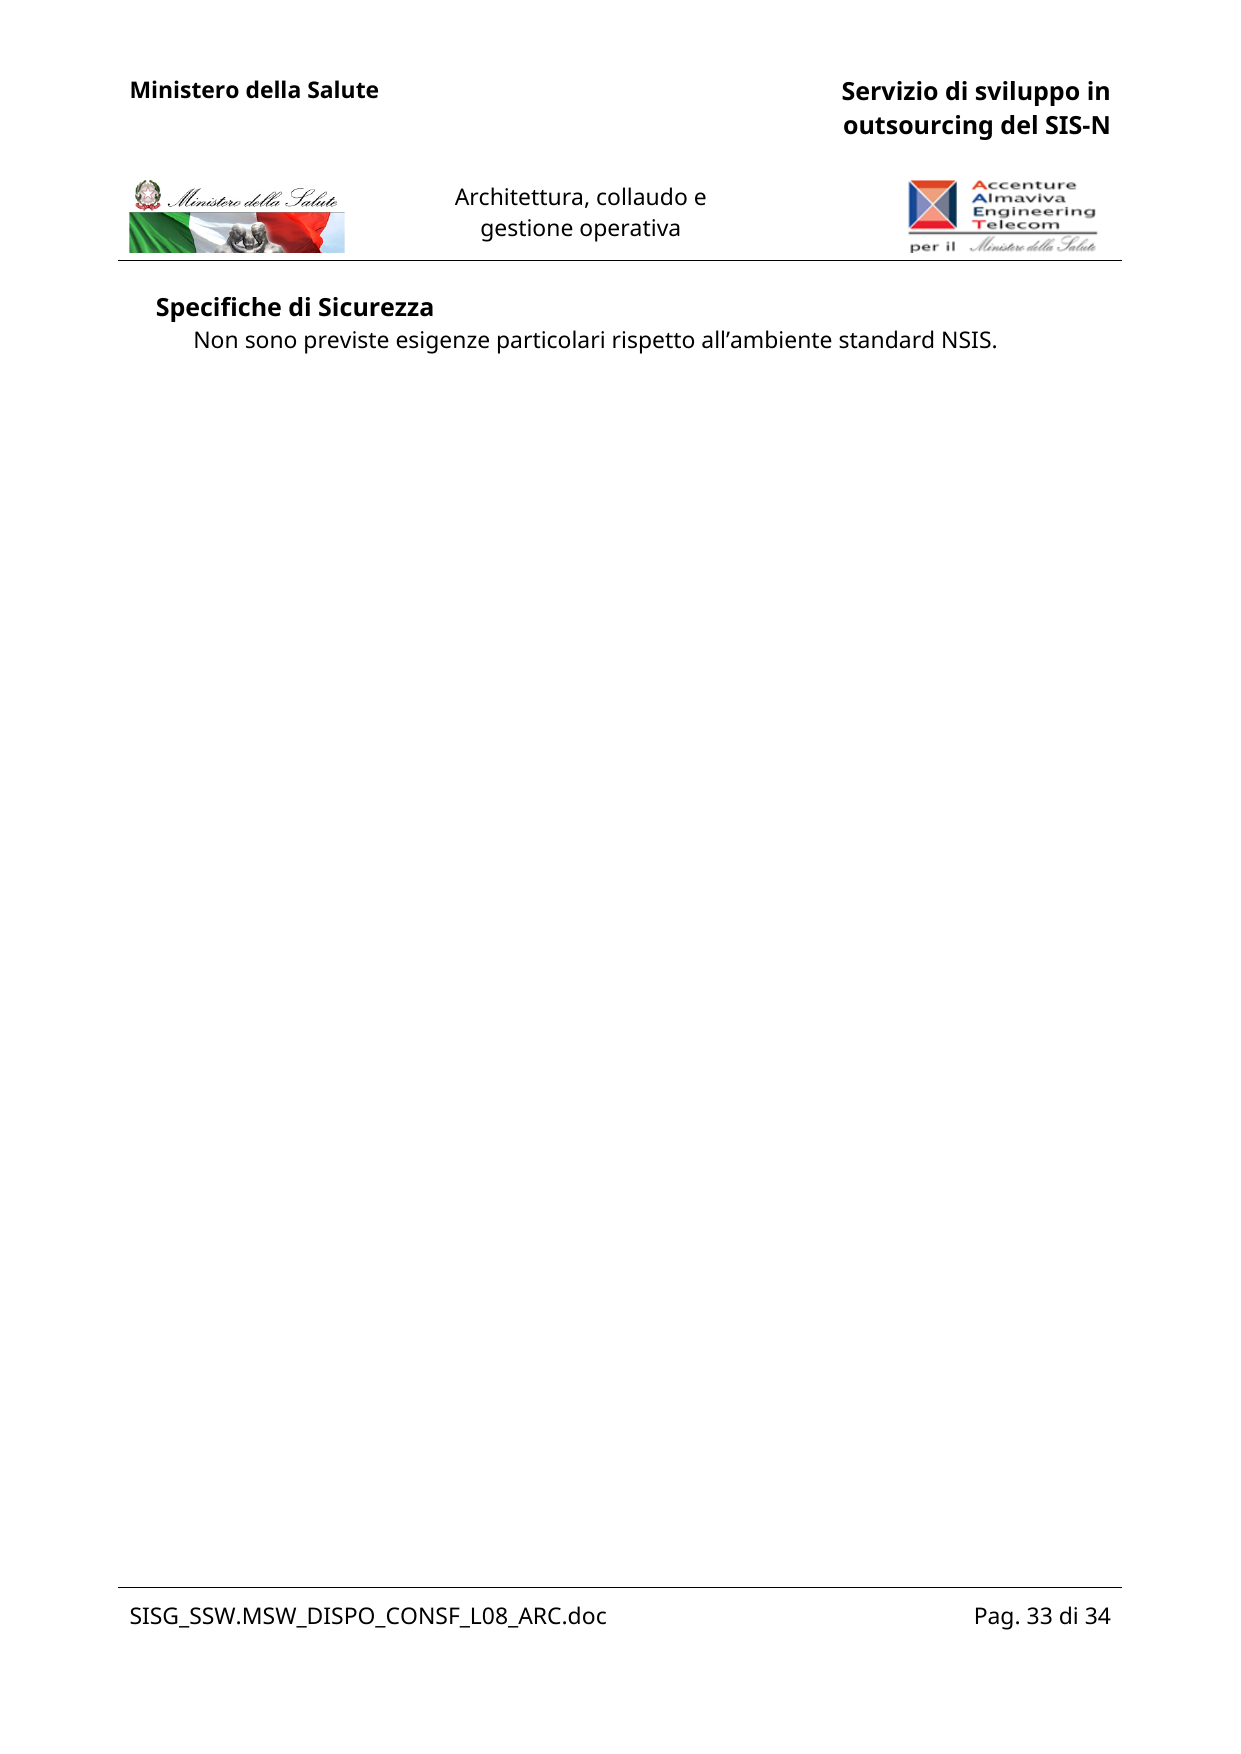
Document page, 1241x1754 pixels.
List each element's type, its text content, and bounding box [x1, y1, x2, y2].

subtitle Specifiche di Sicurezza [156, 290, 1122, 324]
text Non sono previste esigenze particolari rispetto all’ambiente standard NSIS. [193, 324, 1122, 355]
